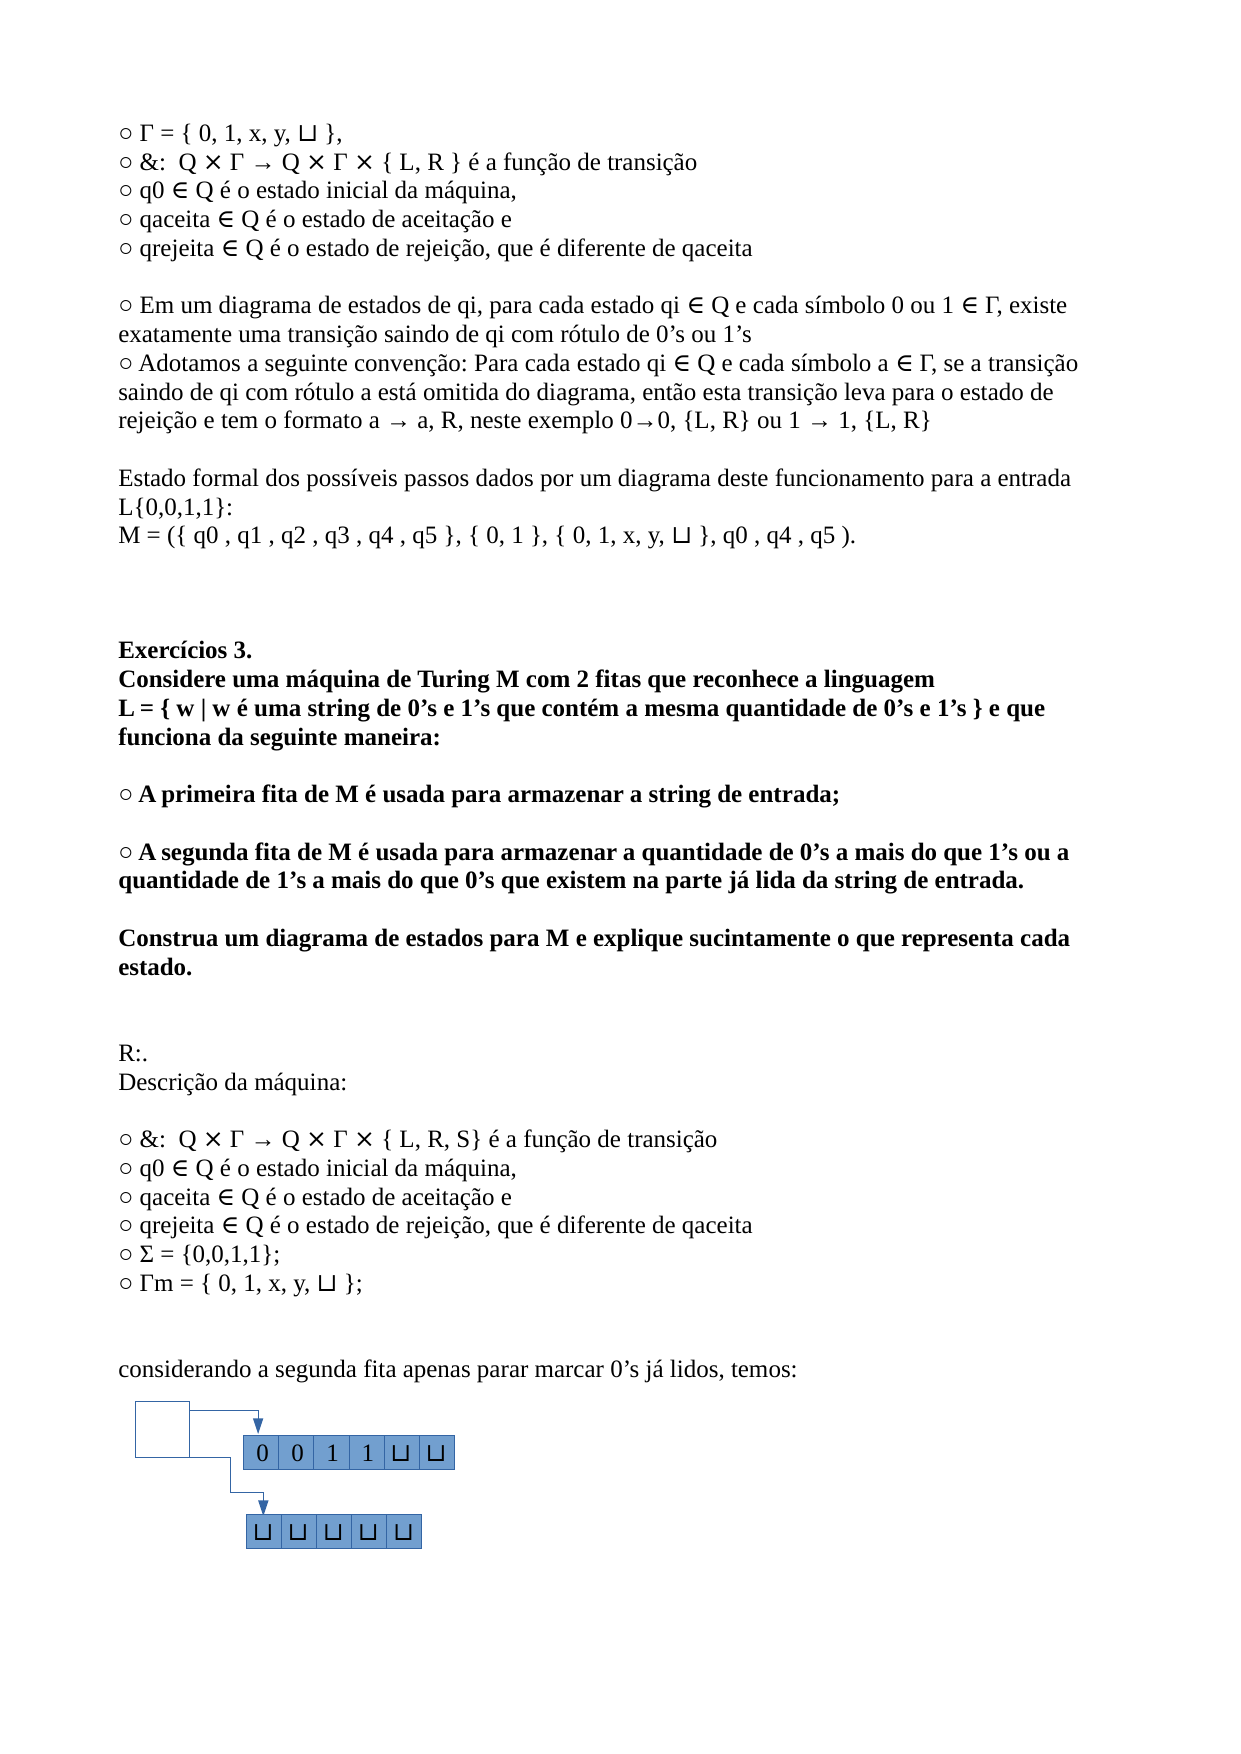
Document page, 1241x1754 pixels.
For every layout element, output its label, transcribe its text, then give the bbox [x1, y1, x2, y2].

text R:. [118, 1038, 1122, 1067]
text ○ Adotamos a seguinte convenção: Para cada estado qi ∈ Q e cada símbolo a ∈ Γ, se a transição saindo de qi com rótulo a está omitida do diagrama, então esta transição leva para o estado de rejeição e tem o formato a → a, R, neste exemplo 0→0, {L, R} ou 1 → 1, {L, R} [118, 348, 1122, 434]
text ○ qaceita ∈ Q é o estado de aceitação e [118, 1182, 1122, 1211]
text considerando a segunda fita apenas parar marcar 0’s já lidos, temos: [118, 1354, 1122, 1383]
text Descrição da máquina: [118, 1067, 1122, 1096]
text ○ qrejeita ∈ Q é o estado de rejeição, que é diferente de qaceita [118, 1211, 1122, 1239]
text ○ qrejeita ∈ Q é o estado de rejeição, que é diferente de qaceita [118, 233, 1122, 262]
text ○ qaceita ∈ Q é o estado de aceitação e [118, 204, 1122, 233]
text ○ A segunda fita de M é usada para armazenar a quantidade de 0’s a mais do que 1’s ou a quantidade de 1’s a mais do que 0’s que existem na parte já lida da string de entrada. [118, 837, 1122, 894]
text ○ Em um diagrama de estados de qi, para cada estado qi ∈ Q e cada símbolo 0 ou 1 ∈ Γ, existe exatamente uma transição saindo de qi com rótulo de 0’s ou 1’s [118, 291, 1122, 348]
text M = ({ q0 , q1 , q2 , q3 , q4 , q5 }, { 0, 1 }, { 0, 1, x, y, ⊔ }, q0 , q4 , q5 ). [118, 521, 1122, 549]
text ○ Γm = { 0, 1, x, y, ⊔ }; [118, 1268, 1122, 1297]
text ○ q0 ∈ Q é o estado inicial da máquina, [118, 176, 1122, 204]
text Construa um diagrama de estados para M e explique sucintamente o que representa cada estado. [118, 923, 1122, 981]
text ○ A primeira fita de M é usada para armazenar a string de entrada; [118, 779, 1122, 808]
text Considere uma máquina de Turing M com 2 fitas que reconhece a linguagem [118, 664, 1122, 693]
text ○ Γ = { 0, 1, x, y, ⊔ }, [118, 118, 1122, 147]
text L = { w | w é uma string de 0’s e 1’s que contém a mesma quantidade de 0’s e 1’s } e que funciona da seguinte maneira: [118, 693, 1122, 751]
text ○ q0 ∈ Q é o estado inicial da máquina, [118, 1153, 1122, 1182]
text ○ &: Q ⨯ Γ → Q ⨯ Γ ⨯ { L, R } é a função de transição [118, 147, 1122, 176]
text ○ &: Q ⨯ Γ → Q ⨯ Γ ⨯ { L, R, S} é a função de transição [118, 1124, 1122, 1153]
text ○ Σ = {0,0,1,1}; [118, 1239, 1122, 1268]
text Exercícios 3. [118, 636, 1122, 664]
text Estado formal dos possíveis passos dados por um diagrama deste funcionamento para a entrada L{0,0,1,1}: [118, 463, 1122, 521]
